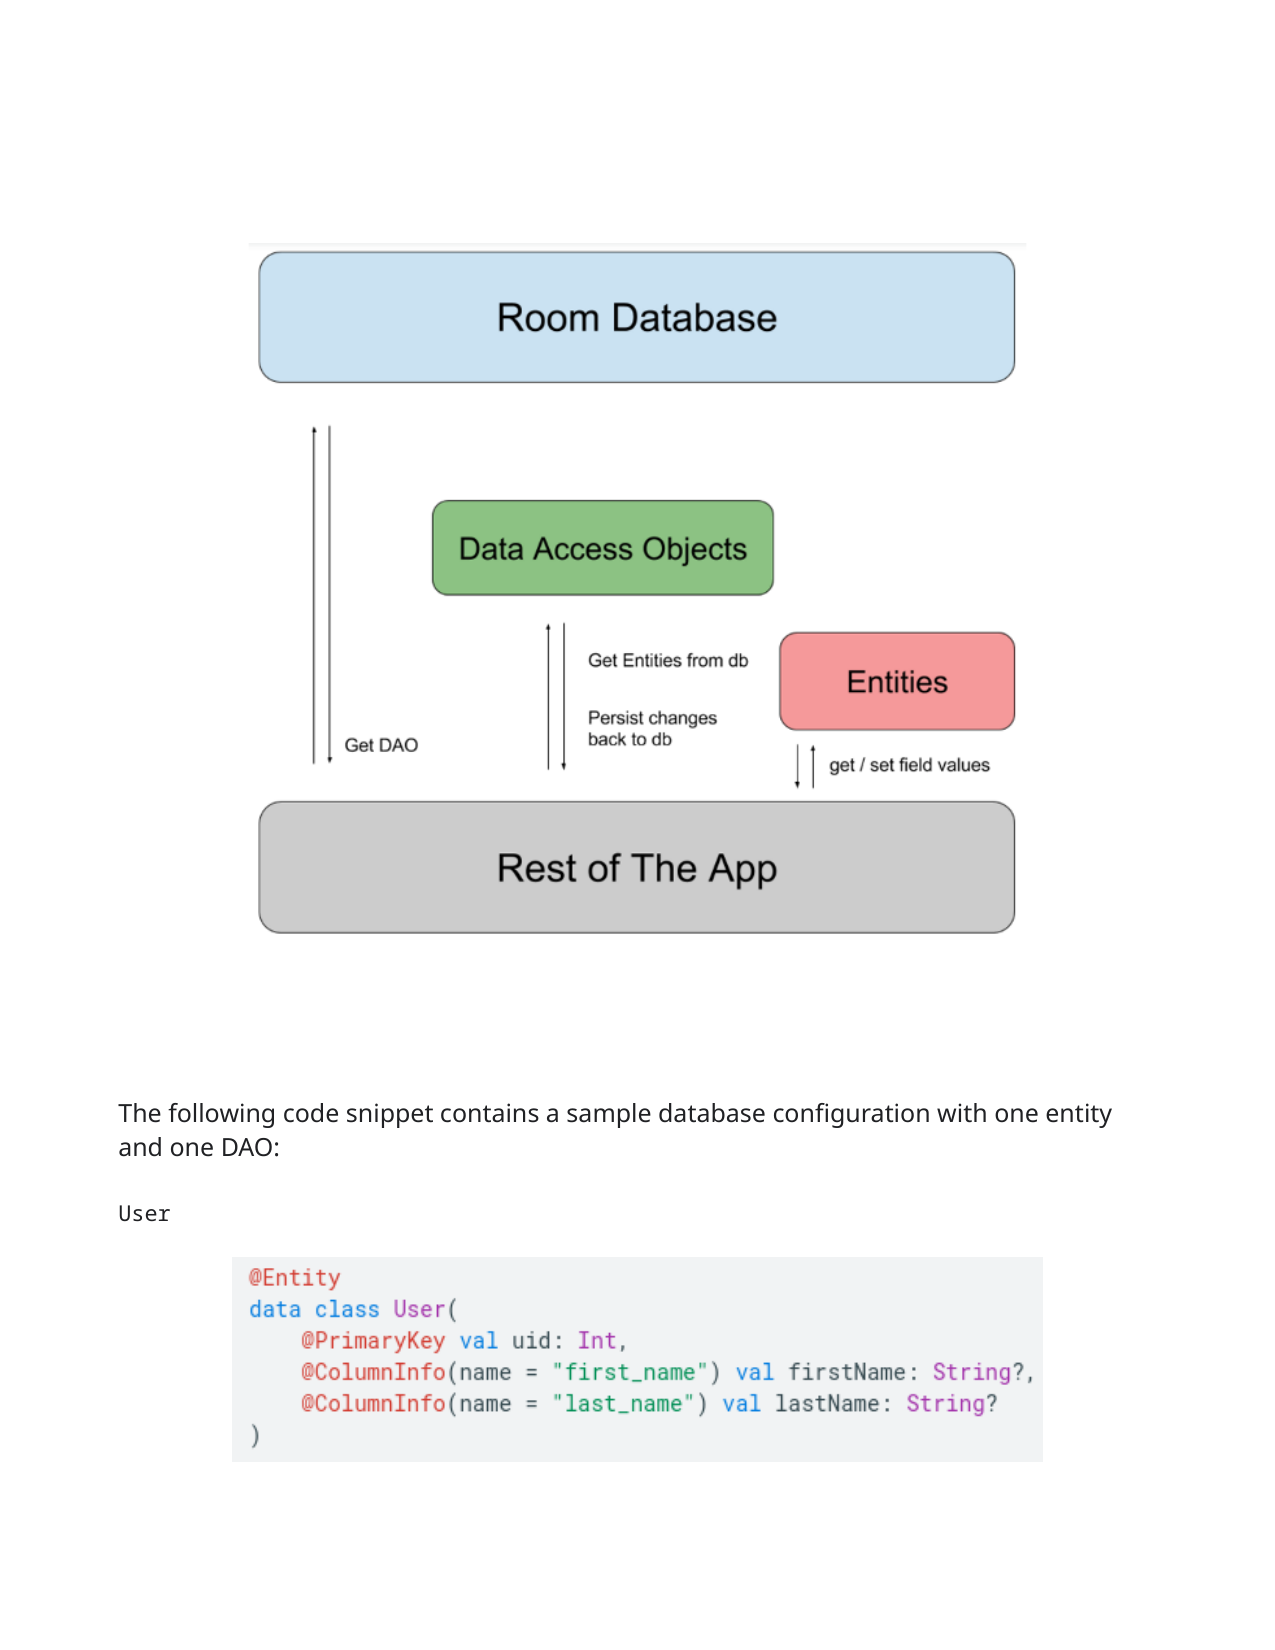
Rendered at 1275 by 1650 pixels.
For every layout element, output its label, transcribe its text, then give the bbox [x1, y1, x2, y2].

picture [248, 243, 1027, 939]
picture [232, 1257, 1043, 1462]
text The following code snippet contains a sample database configuration with one entity and one DAO: [118, 1095, 1157, 1163]
text User [118, 1197, 1157, 1227]
